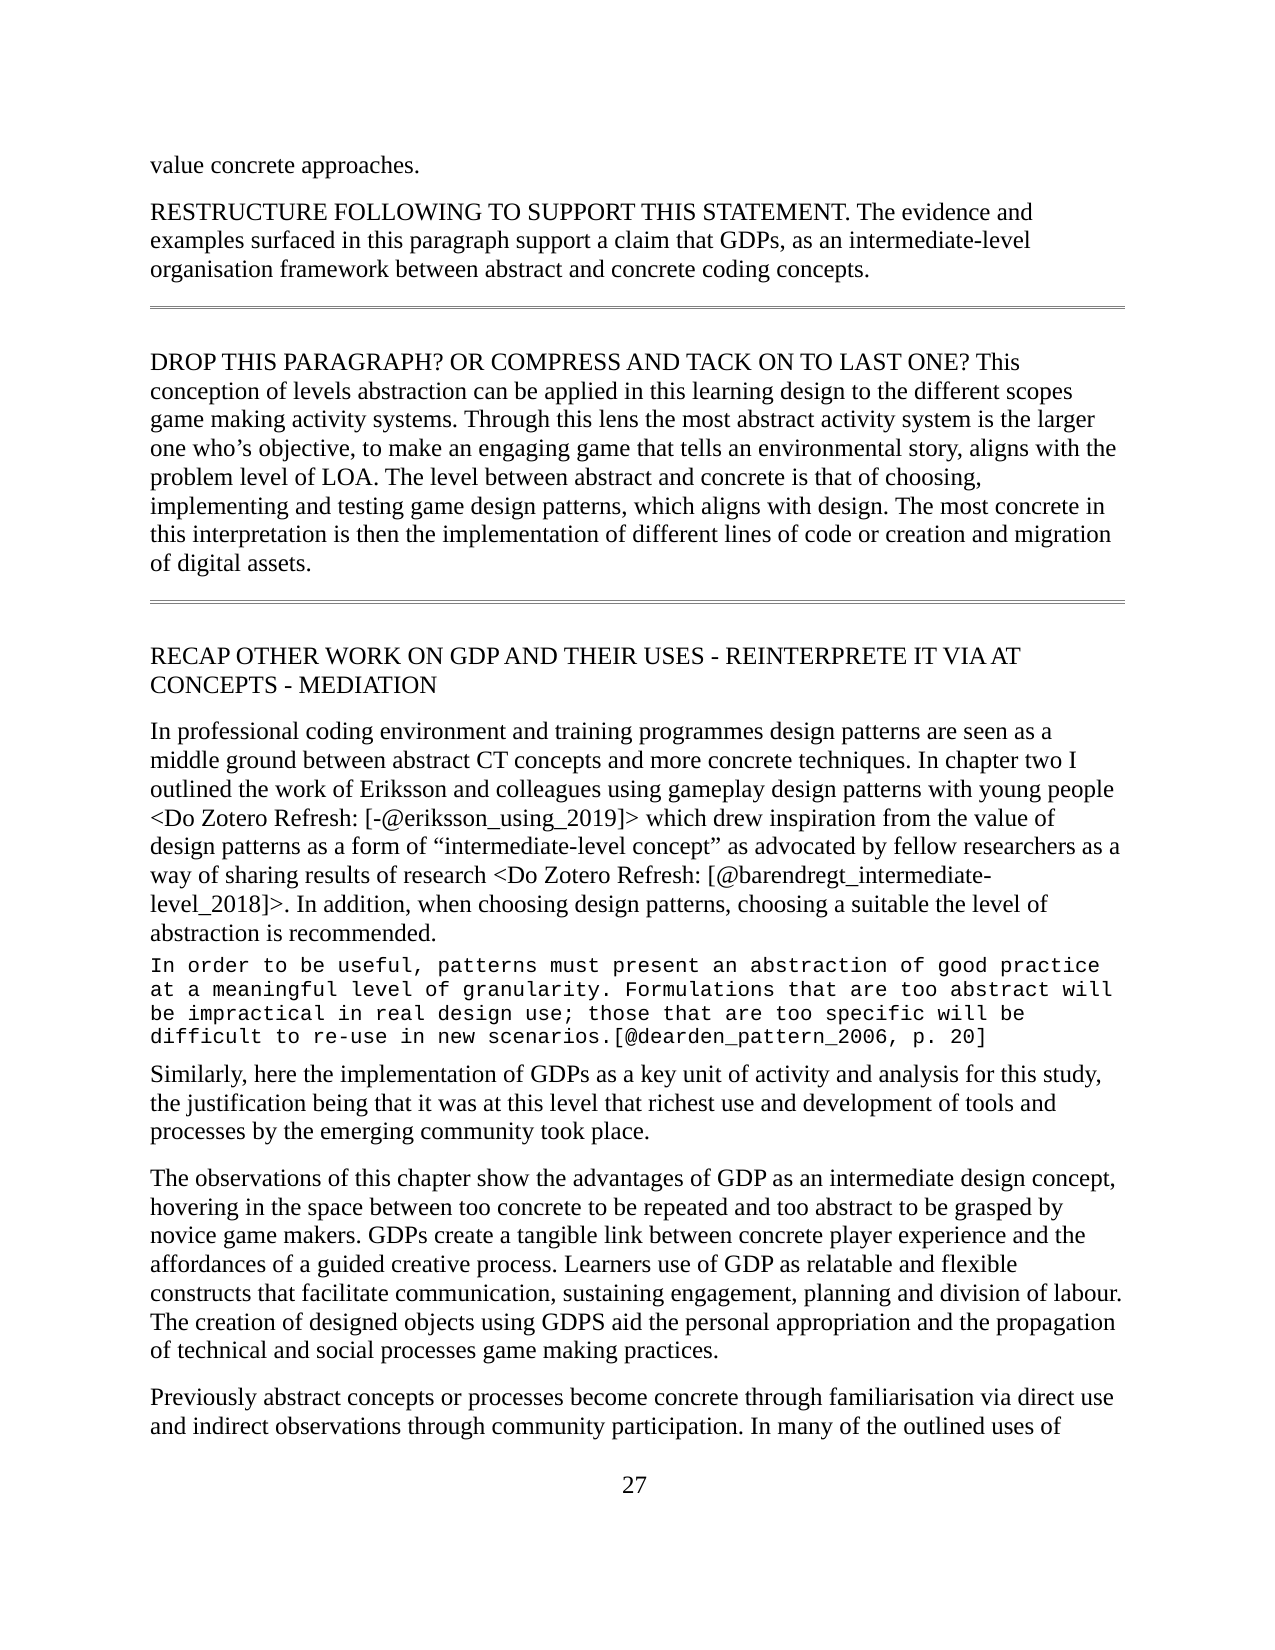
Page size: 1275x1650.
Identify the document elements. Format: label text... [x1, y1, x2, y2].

text The observations of this chapter show the advantages of GDP as an intermediate design concept, hovering in the space between too concrete to be repeated and too abstract to be grasped by novice game makers. GDPs create a tangible link between concrete player experience and the affordances of a guided creative process. Learners use of GDP as relatable and flexible constructs that facilitate communication, sustaining engagement, planning and division of labour. The creation of designed objects using GDPS aid the personal appropriation and the propagation of technical and social processes game making practices. [150, 1163, 1125, 1364]
text In order to be useful, patterns must present an abstraction of good practice at a meaningful level of granularity. Formulations that are too abstract will be impractical in real design use; those that are too specific will be difficult to re-use in new scenarios.[@dearden_pattern_2006, p. 20] [150, 955, 1125, 1050]
text Similarly, here the implementation of GDPs as a key unit of activity and analysis for this study, the justification being that it was at this level that richest use and development of tools and processes by the emerging community took place. [150, 1059, 1125, 1145]
text DROP THIS PARAGRAPH? OR COMPRESS AND TACK ON TO LAST ONE? This conception of levels abstraction can be applied in this learning design to the different scopes game making activity systems. Through this lens the most abstract activity system is the larger one who’s objective, to make an engaging game that tells an environmental story, aligns with the problem level of LOA. The level between abstract and concrete is that of choosing, implementing and testing game design patterns, which aligns with design. The most concrete in this interpretation is then the implementation of different lines of code or creation and migration of digital assets. [150, 347, 1125, 577]
text value concrete approaches. [150, 150, 1125, 179]
text In professional coding environment and training programmes design patterns are seen as a middle ground between abstract CT concepts and more concrete techniques. In chapter two I outlined the work of Eriksson and colleagues using gameplay design patterns with young people <Do Zotero Refresh: [-@eriksson_using_2019]> which drew inspiration from the value of design patterns as a form of “intermediate-level concept” as advocated by fellow researchers as a way of sharing results of research <Do Zotero Refresh: [@barendregt_intermediate-level_2018]>. In addition, when choosing design patterns, choosing a suitable the level of abstraction is recommended. [150, 716, 1125, 946]
text RECAP OTHER WORK ON GDP AND THEIR USES - REINTERPRETE IT VIA AT CONCEPTS - MEDIATION [150, 641, 1125, 698]
text Previously abstract concepts or processes become concrete through familiarisation via direct use and indirect observations through community participation. In many of the outlined uses of [150, 1382, 1125, 1440]
text RESTRUCTURE FOLLOWING TO SUPPORT THIS STATEMENT. The evidence and examples surfaced in this paragraph support a claim that GDPs, as an intermediate-level organisation framework between abstract and concrete coding concepts. [150, 197, 1125, 283]
